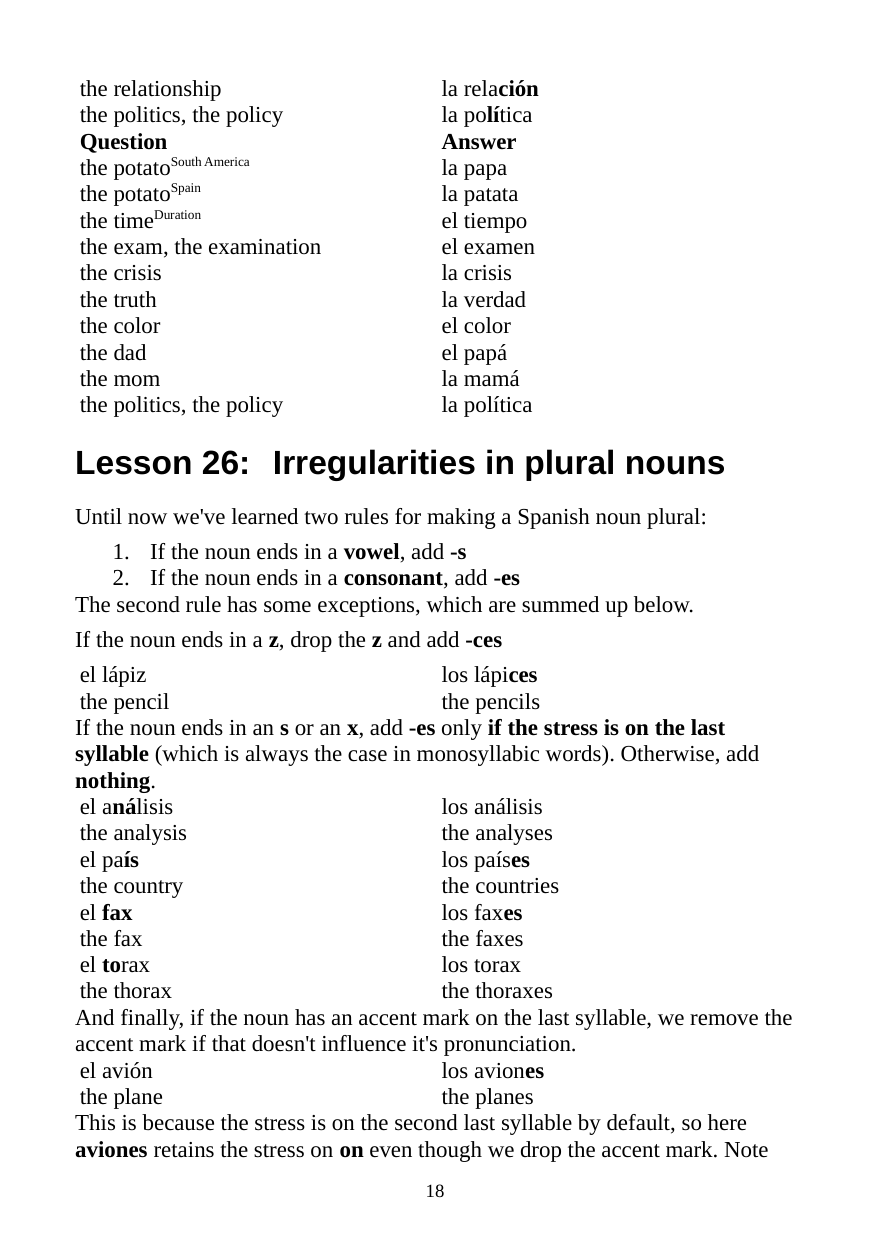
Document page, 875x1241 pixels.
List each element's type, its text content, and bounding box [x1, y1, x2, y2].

table_cell the color [75, 312, 437, 338]
table_cell the dad [75, 339, 437, 365]
table_cell el fax the fax [75, 899, 437, 951]
table_cell the relationship [75, 75, 437, 101]
table_header los análisis the analyses [437, 793, 799, 846]
table_cell la política [437, 101, 799, 128]
table_header el lápiz the pencil [75, 661, 437, 714]
table_cell los torax the thoraxes [437, 951, 799, 1004]
table_cell el torax the thorax [75, 951, 437, 1004]
table_cell el país the country [75, 846, 437, 898]
table_cell la crisis [437, 260, 799, 286]
table_cell la papa [437, 154, 799, 180]
table_cell el color [437, 312, 799, 338]
table_cell el examen [437, 233, 799, 259]
table_cell la patata [437, 180, 799, 207]
text This is because the stress is on the second last syllable by default, so here aviones retains the stress on on even though we drop the accent mark. Note [75, 1109, 799, 1162]
table_cell el tiempo [437, 207, 799, 233]
table_cell the potatoSouth America [75, 154, 437, 180]
table_cell the politics, the policy [75, 391, 437, 418]
table_header los aviones the planes [437, 1057, 799, 1109]
table_cell the potatoSpain [75, 180, 437, 207]
table_header los lápices the pencils [437, 661, 799, 714]
table_cell la relación [437, 75, 799, 101]
table_cell la política [437, 391, 799, 418]
text The second rule has some exceptions, which are summed up below. [75, 591, 799, 617]
table_cell la mamá [437, 365, 799, 391]
table_cell the crisis [75, 260, 437, 286]
text And finally, if the noun has an accent mark on the last syllable, we remove the accent mark if that doesn't influence it's pronunciation. [75, 1004, 799, 1057]
table_cell the timeDuration [75, 207, 437, 233]
table_header Answer [437, 128, 799, 154]
table_cell the truth [75, 286, 437, 312]
list If the noun ends in a vowel, add -s [112, 538, 799, 564]
table_cell la verdad [437, 286, 799, 312]
table_cell los países the countries [437, 846, 799, 898]
table_header el análisis the analysis [75, 793, 437, 846]
subtitle Irregularities in plural nouns [75, 443, 799, 481]
text If the noun ends in an s or an x, add -es only if the stress is on the last syllable (which is always the case in monosyllabic words). Otherwise, add nothing. [75, 714, 799, 793]
text Until now we've learned two rules for making a Spanish noun plural: [75, 503, 799, 529]
table_cell el papá [437, 339, 799, 365]
table_cell the politics, the policy [75, 101, 437, 128]
list If the noun ends in a consonant, add -es [112, 564, 799, 591]
table_cell the mom [75, 365, 437, 391]
text If the noun ends in a z, drop the z and add -ces [75, 626, 799, 652]
table_header Question [75, 128, 437, 154]
table_cell the exam, the examination [75, 233, 437, 259]
table_header el avión the plane [75, 1057, 437, 1109]
table_cell los faxes the faxes [437, 899, 799, 951]
